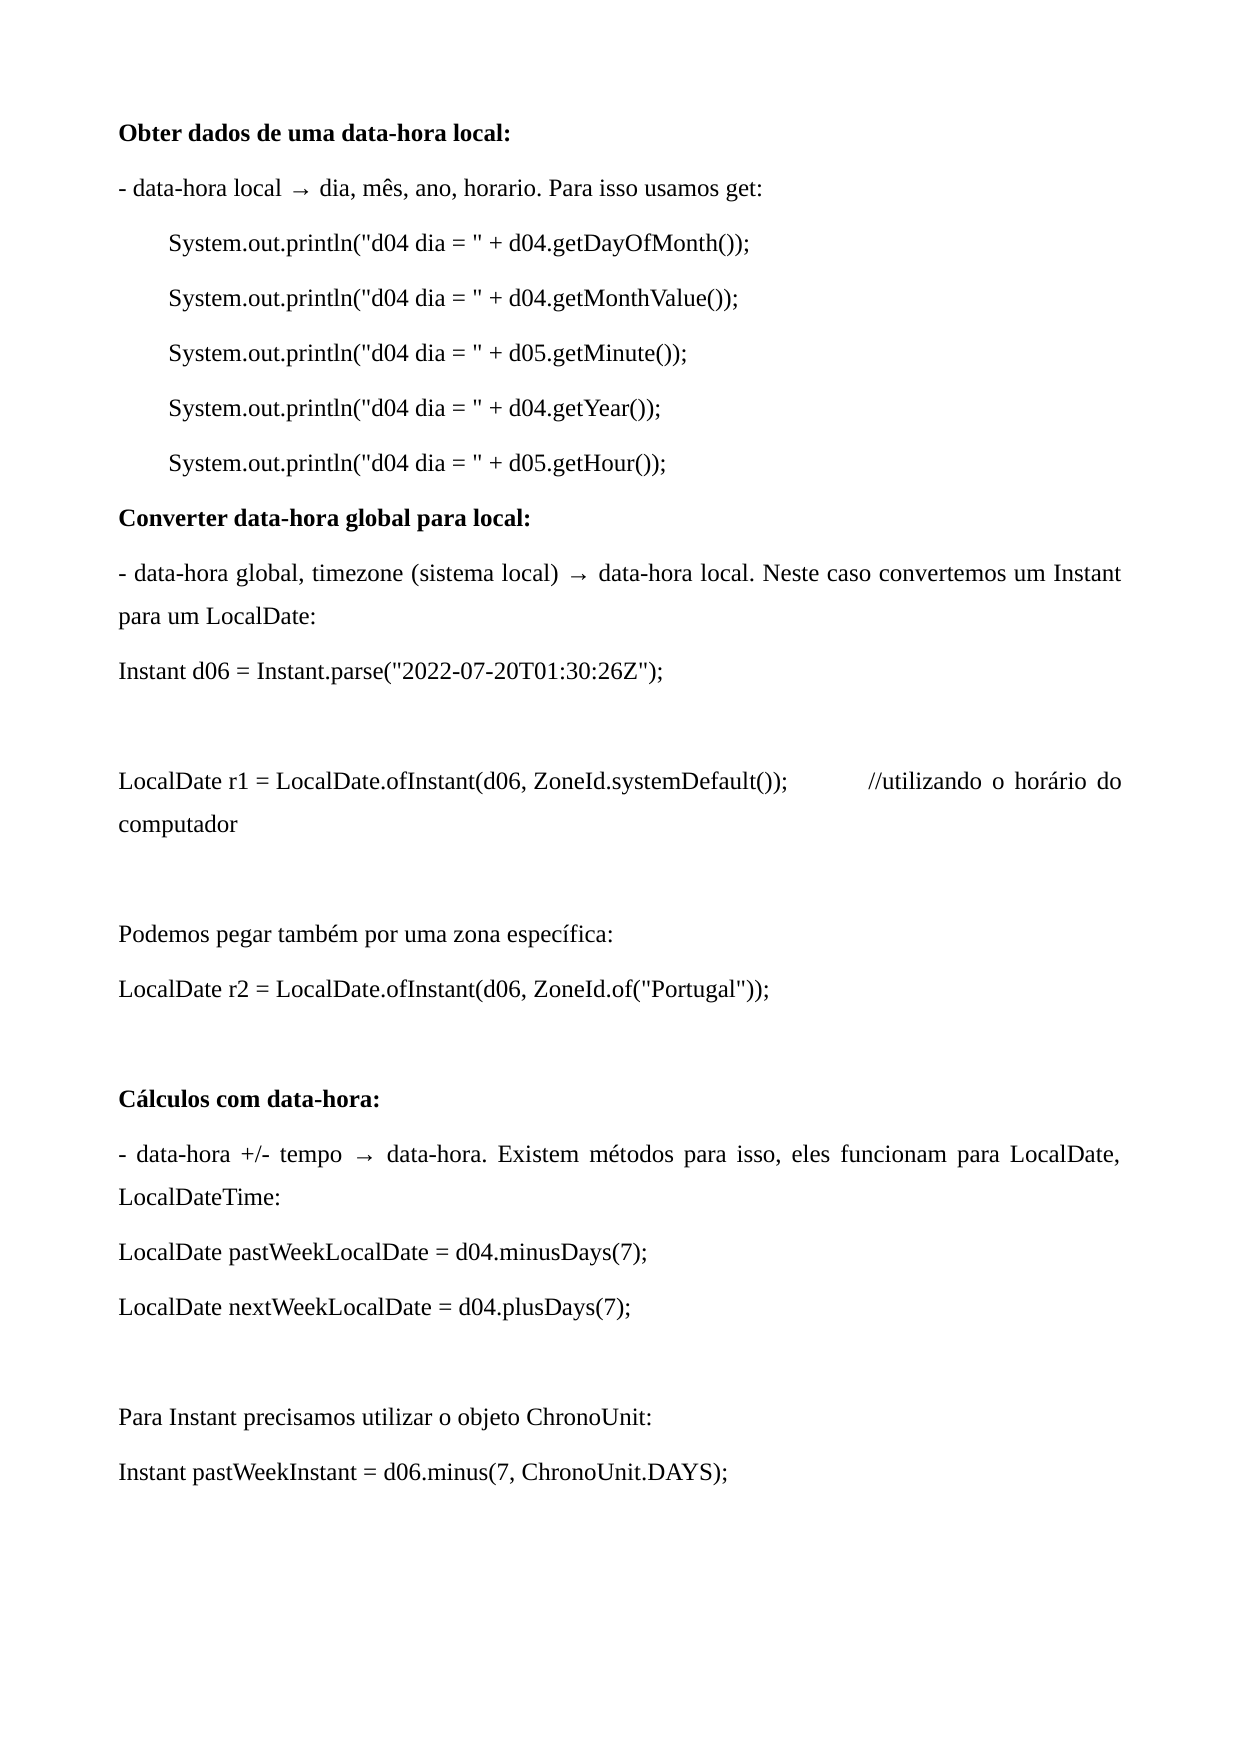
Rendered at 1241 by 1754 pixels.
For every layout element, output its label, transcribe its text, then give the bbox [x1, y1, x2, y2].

text System.out.println("d04 dia = " + d05.getMinute()); [118, 338, 1122, 367]
text System.out.println("d04 dia = " + d05.getHour()); [118, 448, 1122, 477]
text Podemos pegar também por uma zona específica: [118, 919, 1122, 948]
text LocalDate r1 = LocalDate.ofInstant(d06, ZoneId.systemDefault()); //utilizando o horário do computador [118, 766, 1122, 838]
text Instant pastWeekInstant = d06.minus(7, ChronoUnit.DAYS); [118, 1457, 1122, 1486]
text Cálculos com data-hora: [118, 1084, 1122, 1113]
text - data-hora local → dia, mês, ano, horario. Para isso usamos get: [118, 173, 1122, 202]
text LocalDate pastWeekLocalDate = d04.minusDays(7); [118, 1237, 1122, 1266]
text System.out.println("d04 dia = " + d04.getDayOfMonth()); [118, 228, 1122, 257]
text Converter data-hora global para local: [118, 503, 1122, 532]
text Obter dados de uma data-hora local: [118, 118, 1122, 147]
text - data-hora global, timezone (sistema local) → data-hora local. Neste caso convertemos um Instant para um LocalDate: [118, 558, 1122, 630]
text Instant d06 = Instant.parse("2022-07-20T01:30:26Z"); [118, 656, 1122, 685]
text - data-hora +/- tempo → data-hora. Existem métodos para isso, eles funcionam para LocalDate, LocalDateTime: [118, 1139, 1122, 1211]
text System.out.println("d04 dia = " + d04.getMonthValue()); [118, 283, 1122, 312]
text LocalDate nextWeekLocalDate = d04.plusDays(7); [118, 1292, 1122, 1321]
text System.out.println("d04 dia = " + d04.getYear()); [118, 393, 1122, 422]
text LocalDate r2 = LocalDate.ofInstant(d06, ZoneId.of("Portugal")); [118, 974, 1122, 1003]
text Para Instant precisamos utilizar o objeto ChronoUnit: [118, 1402, 1122, 1431]
